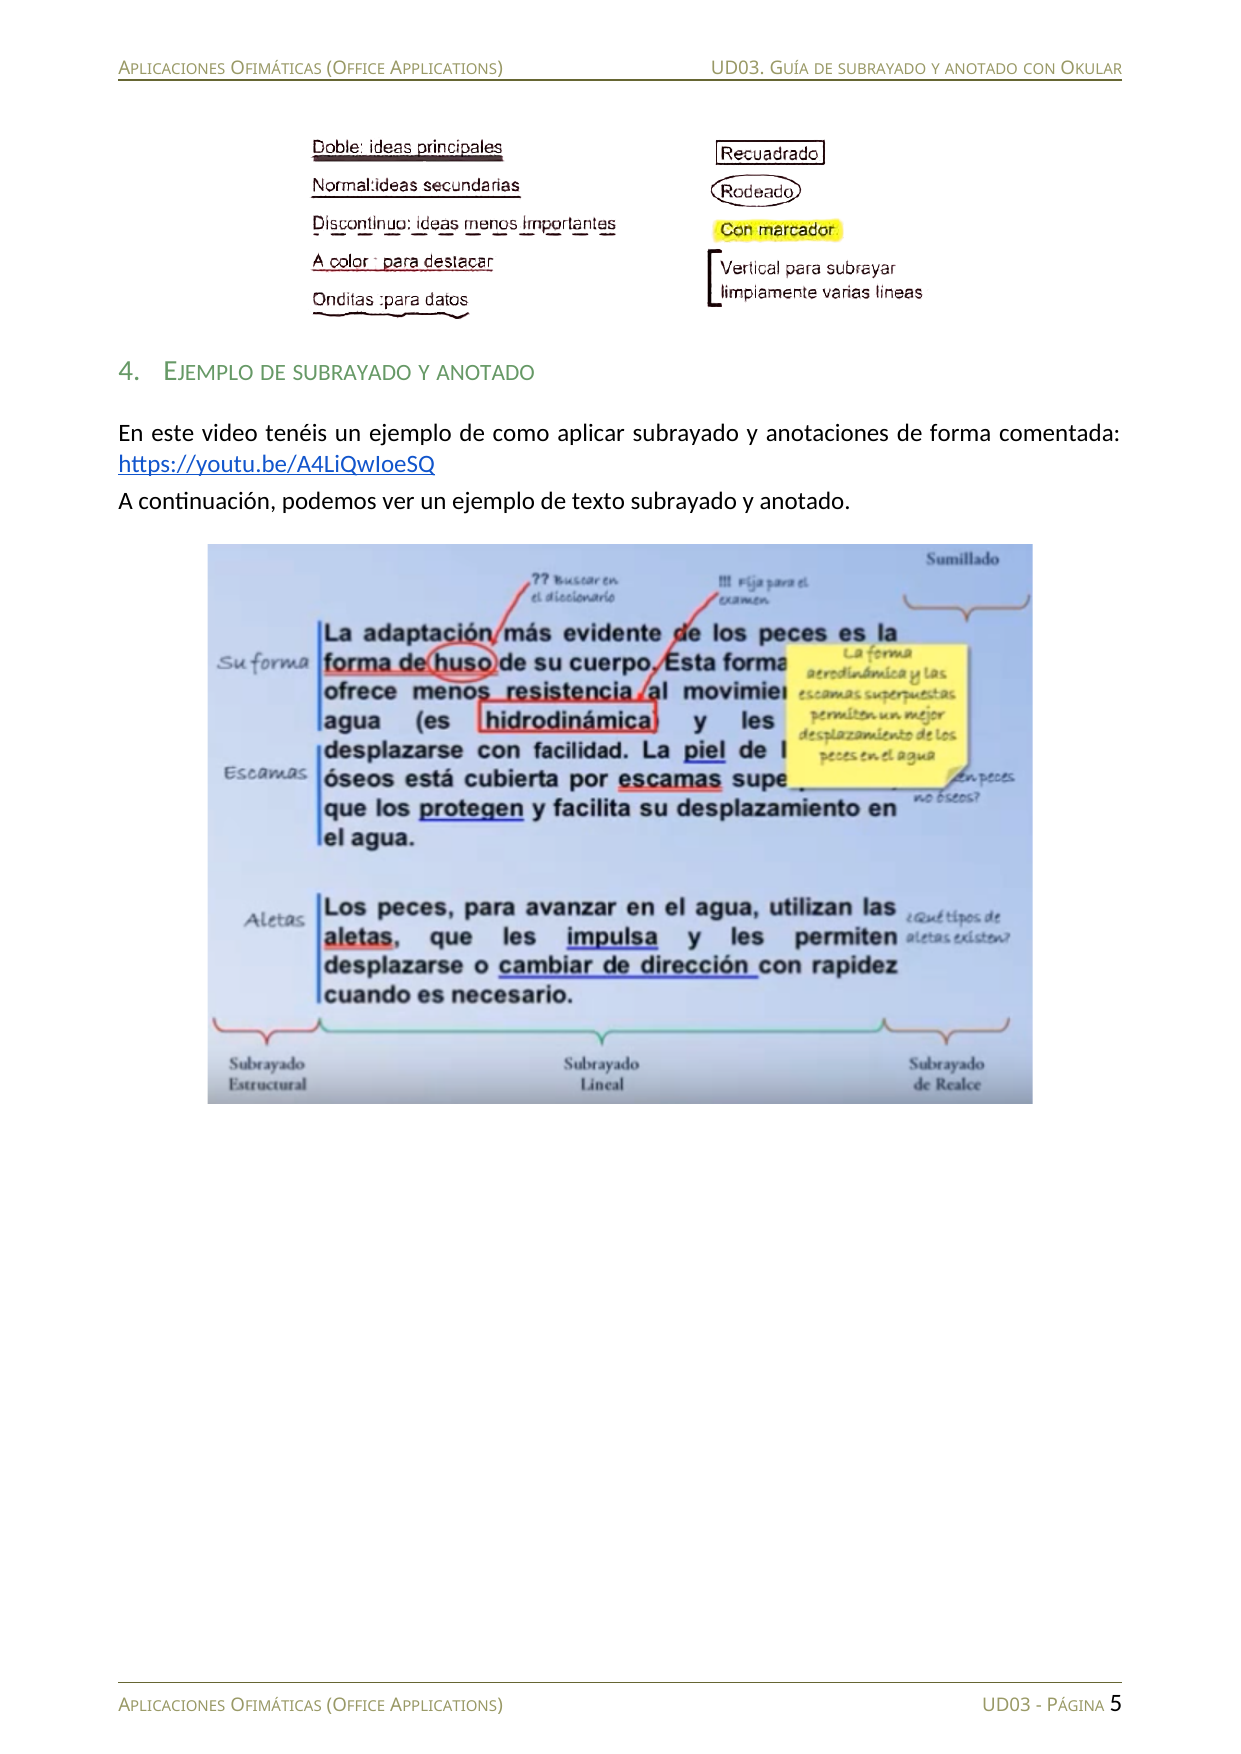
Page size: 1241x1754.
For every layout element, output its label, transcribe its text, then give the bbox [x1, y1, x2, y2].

picture [292, 118, 948, 327]
picture [207, 544, 1033, 1104]
text A continuación, podemos ver un ejemplo de texto subrayado y anotado. [118, 485, 1122, 515]
subtitle Ejemplo de subrayado y anotado [118, 352, 1122, 387]
text En este video tenéis un ejemplo de como aplicar subrayado y anotaciones de forma comentada: https://youtu.be/A4LiQwIoeSQ [118, 417, 1122, 478]
